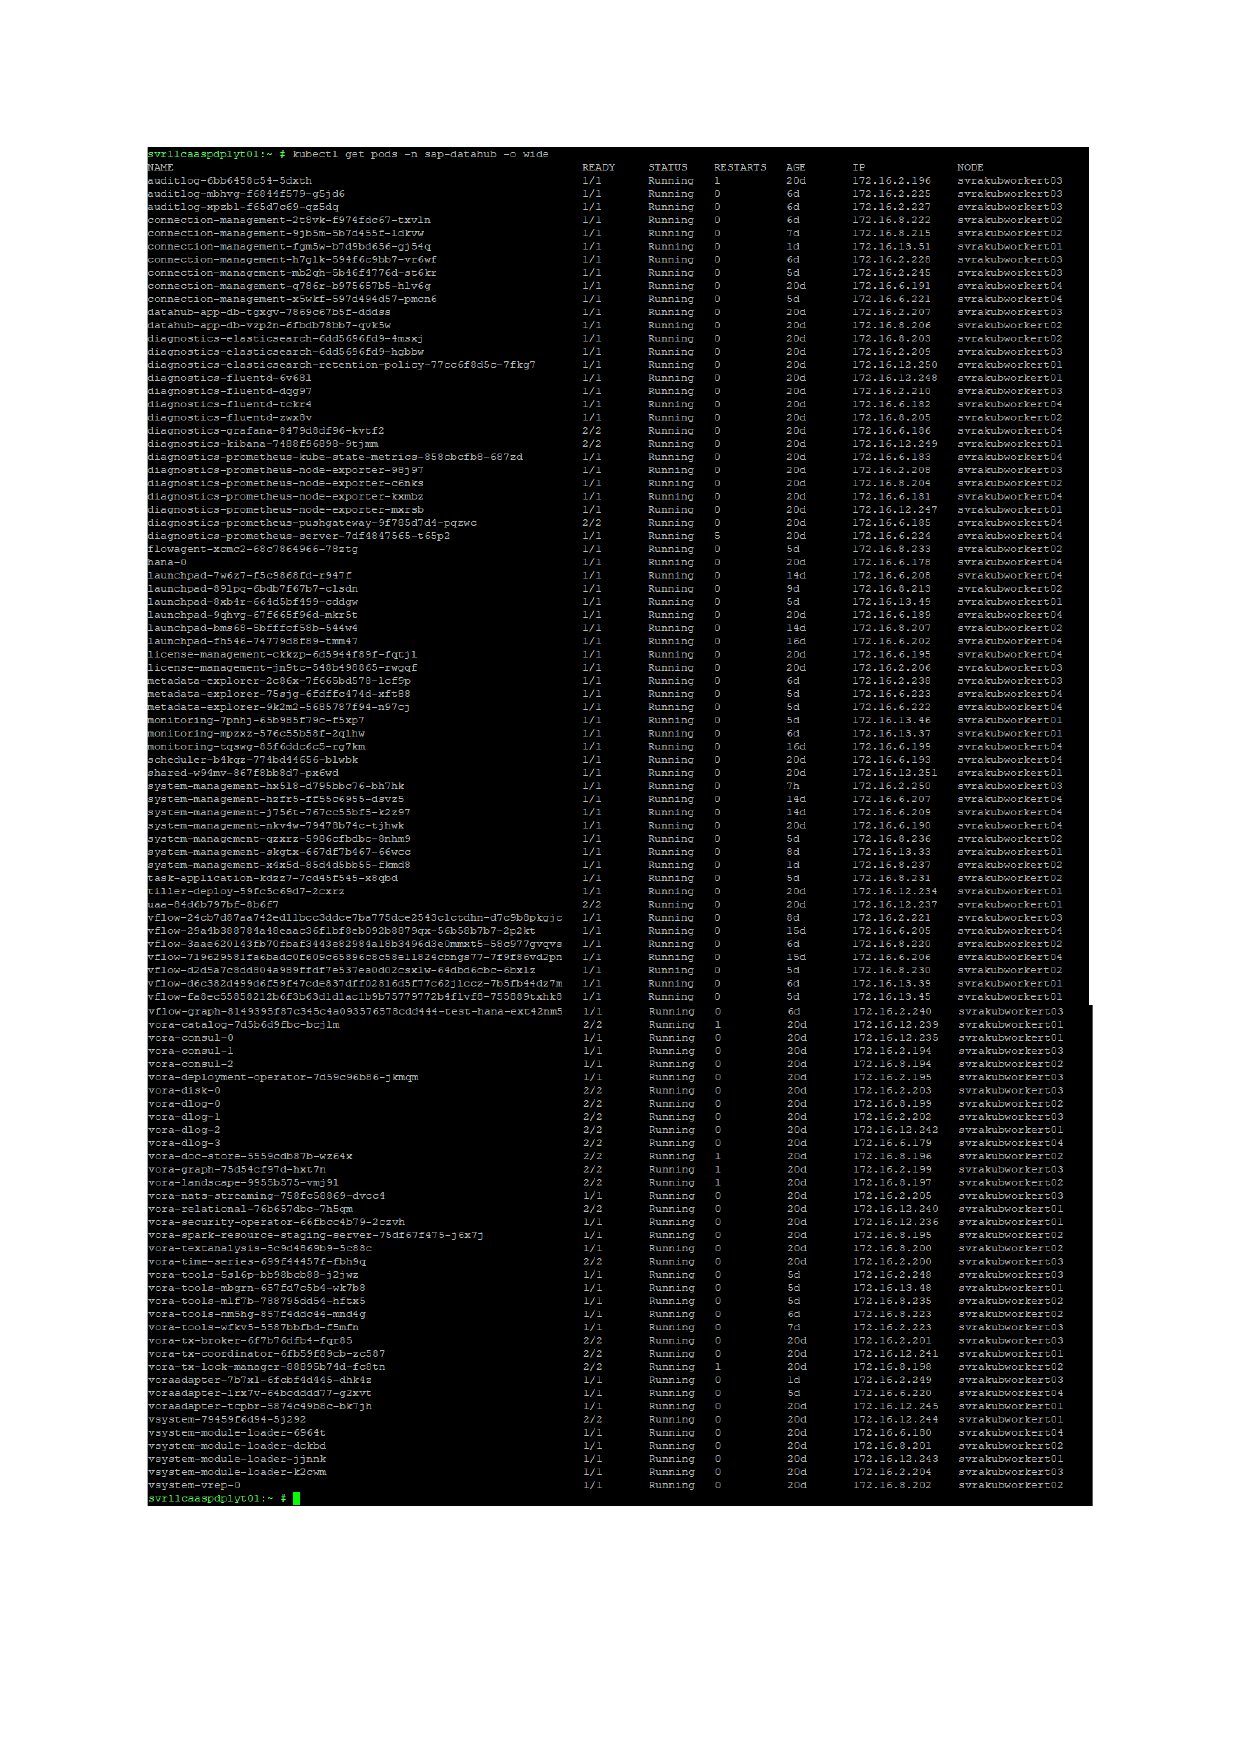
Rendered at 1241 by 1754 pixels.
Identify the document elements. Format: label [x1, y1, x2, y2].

picture [147, 147, 1093, 1506]
